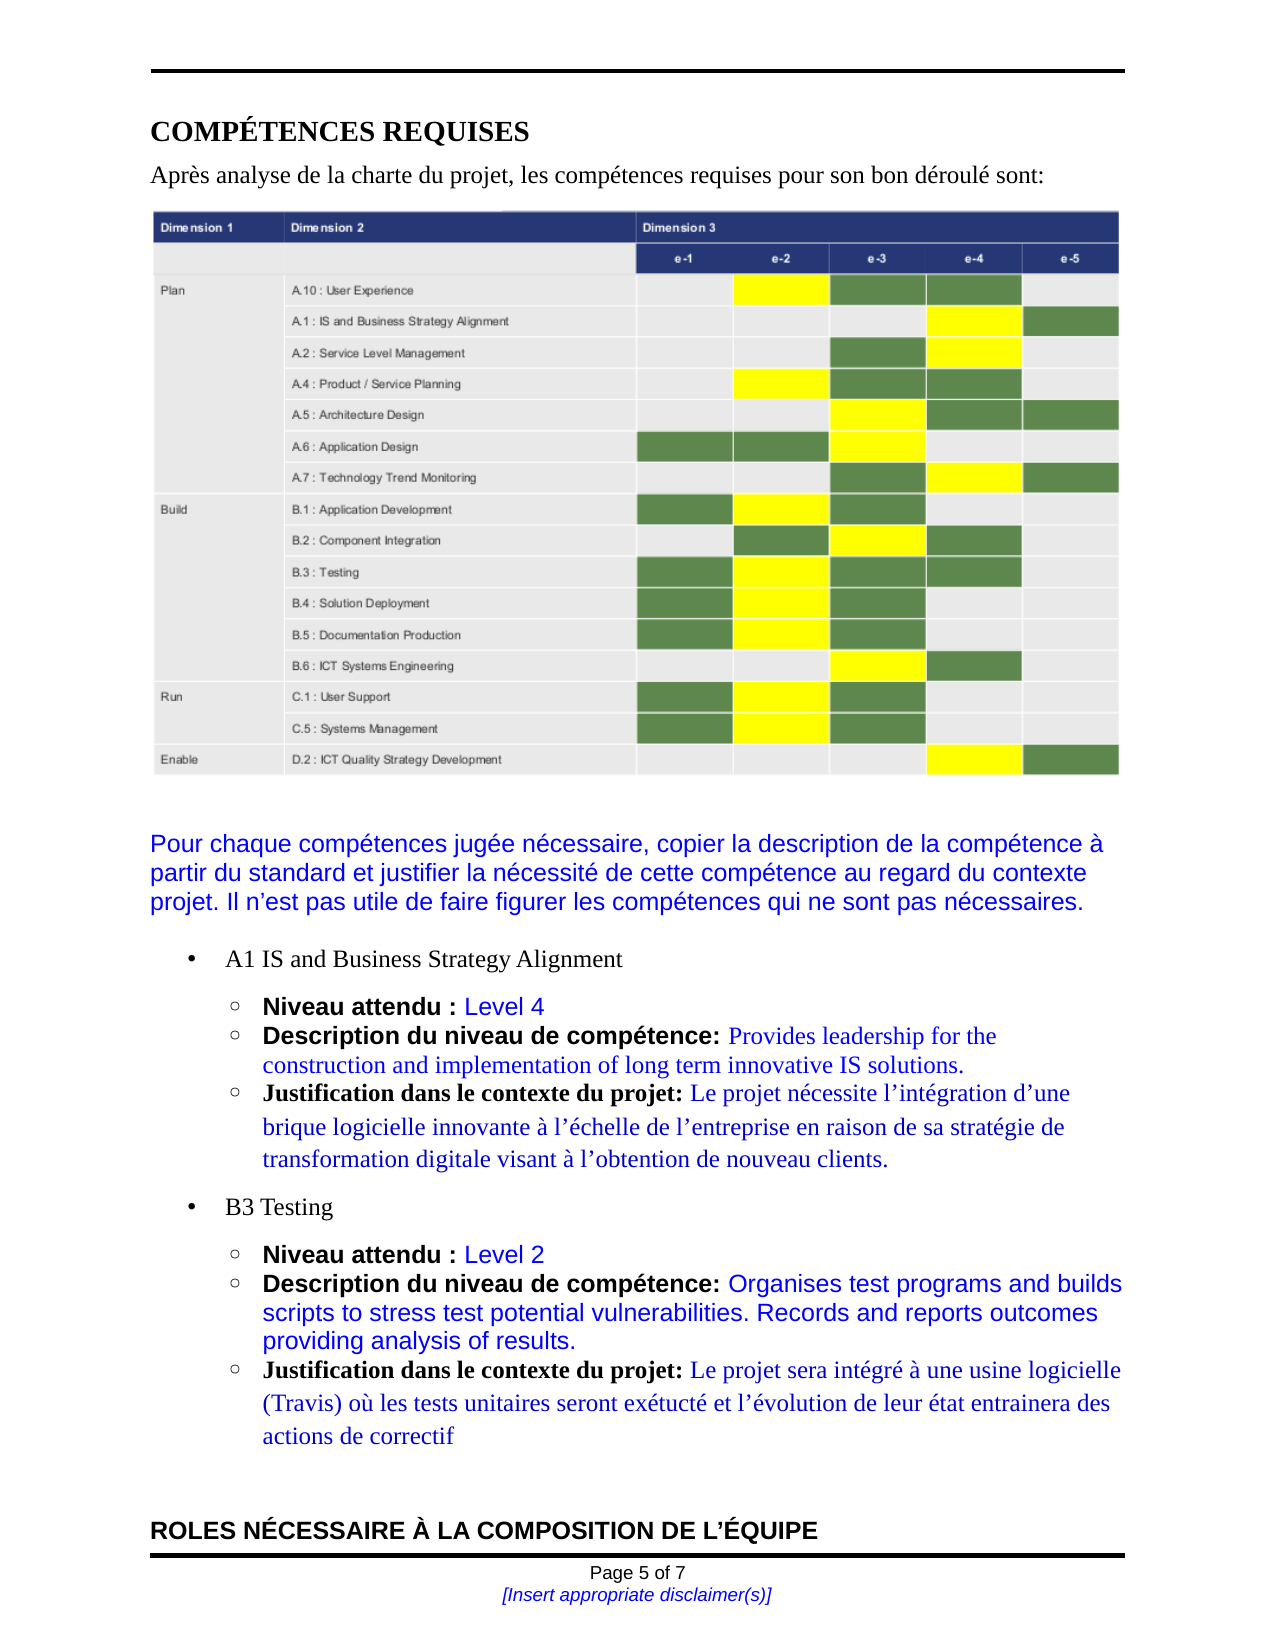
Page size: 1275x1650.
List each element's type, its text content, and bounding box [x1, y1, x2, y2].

list A1 IS and Business Strategy Alignment [187, 944, 1125, 973]
list Niveau attendu : Level 4 [225, 992, 1125, 1021]
list Description du niveau de compétence: Provides leadership for the construction and implementation of long term innovative IS solutions. [225, 1021, 1125, 1078]
list Niveau attendu : Level 2 [225, 1240, 1125, 1269]
list Description du niveau de compétence: Organises test programs and builds scripts to stress test potential vulnerabilities. Records and reports outcomes providing analysis of results. [225, 1269, 1125, 1355]
list B3 Testing [187, 1192, 1125, 1221]
picture [150, 207, 1125, 778]
list Justification dans le contexte du projet: Le projet nécessite l’intégration d’une brique logicielle innovante à l’échelle de l’entreprise en raison de sa stratégie de transformation digitale visant à l’obtention de nouveau clients. [225, 1078, 1125, 1173]
text Pour chaque compétences jugée nécessaire, copier la description de la compétence à partir du standard et justifier la nécessité de cette compétence au regard du contexte projet. Il n’est pas utile de faire figurer les compétences qui ne sont pas nécessaires. [150, 829, 1125, 916]
text Roles nécessaire à la Composition de l’équipe [150, 1516, 1125, 1545]
subtitle Compétences requises [150, 114, 1125, 147]
text Après analyse de la charte du projet, les compétences requises pour son bon déroulé sont: [150, 160, 1125, 188]
list Justification dans le contexte du projet: Le projet sera intégré à une usine logicielle (Travis) où les tests unitaires seront exétucté et l’évolution de leur état entrainera des actions de correctif [225, 1355, 1125, 1450]
